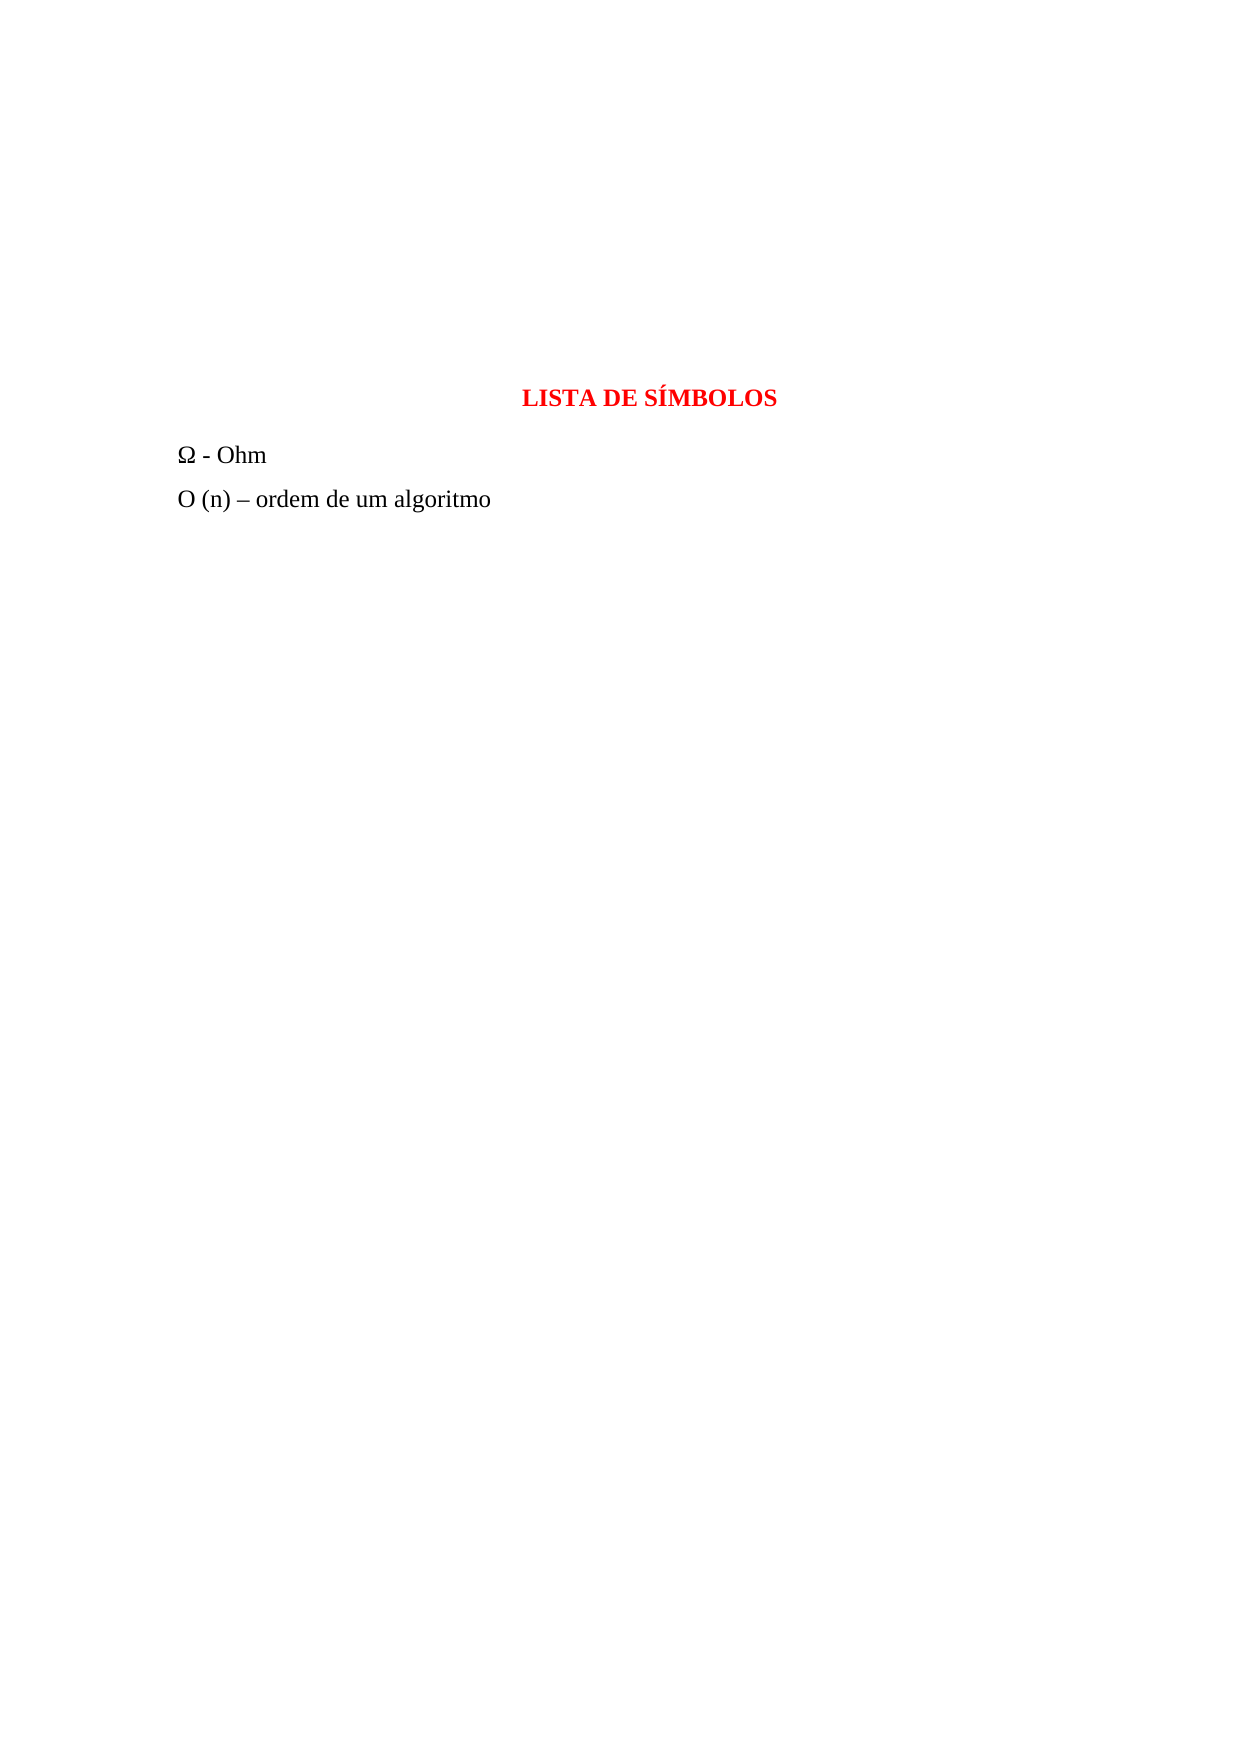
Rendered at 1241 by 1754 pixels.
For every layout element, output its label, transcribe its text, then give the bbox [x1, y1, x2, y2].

text Ω - Ohm [177, 441, 1122, 469]
text LISTA DE SÍMBOLOS [177, 383, 1122, 412]
text O (n) – ordem de um algoritmo [177, 484, 1122, 512]
